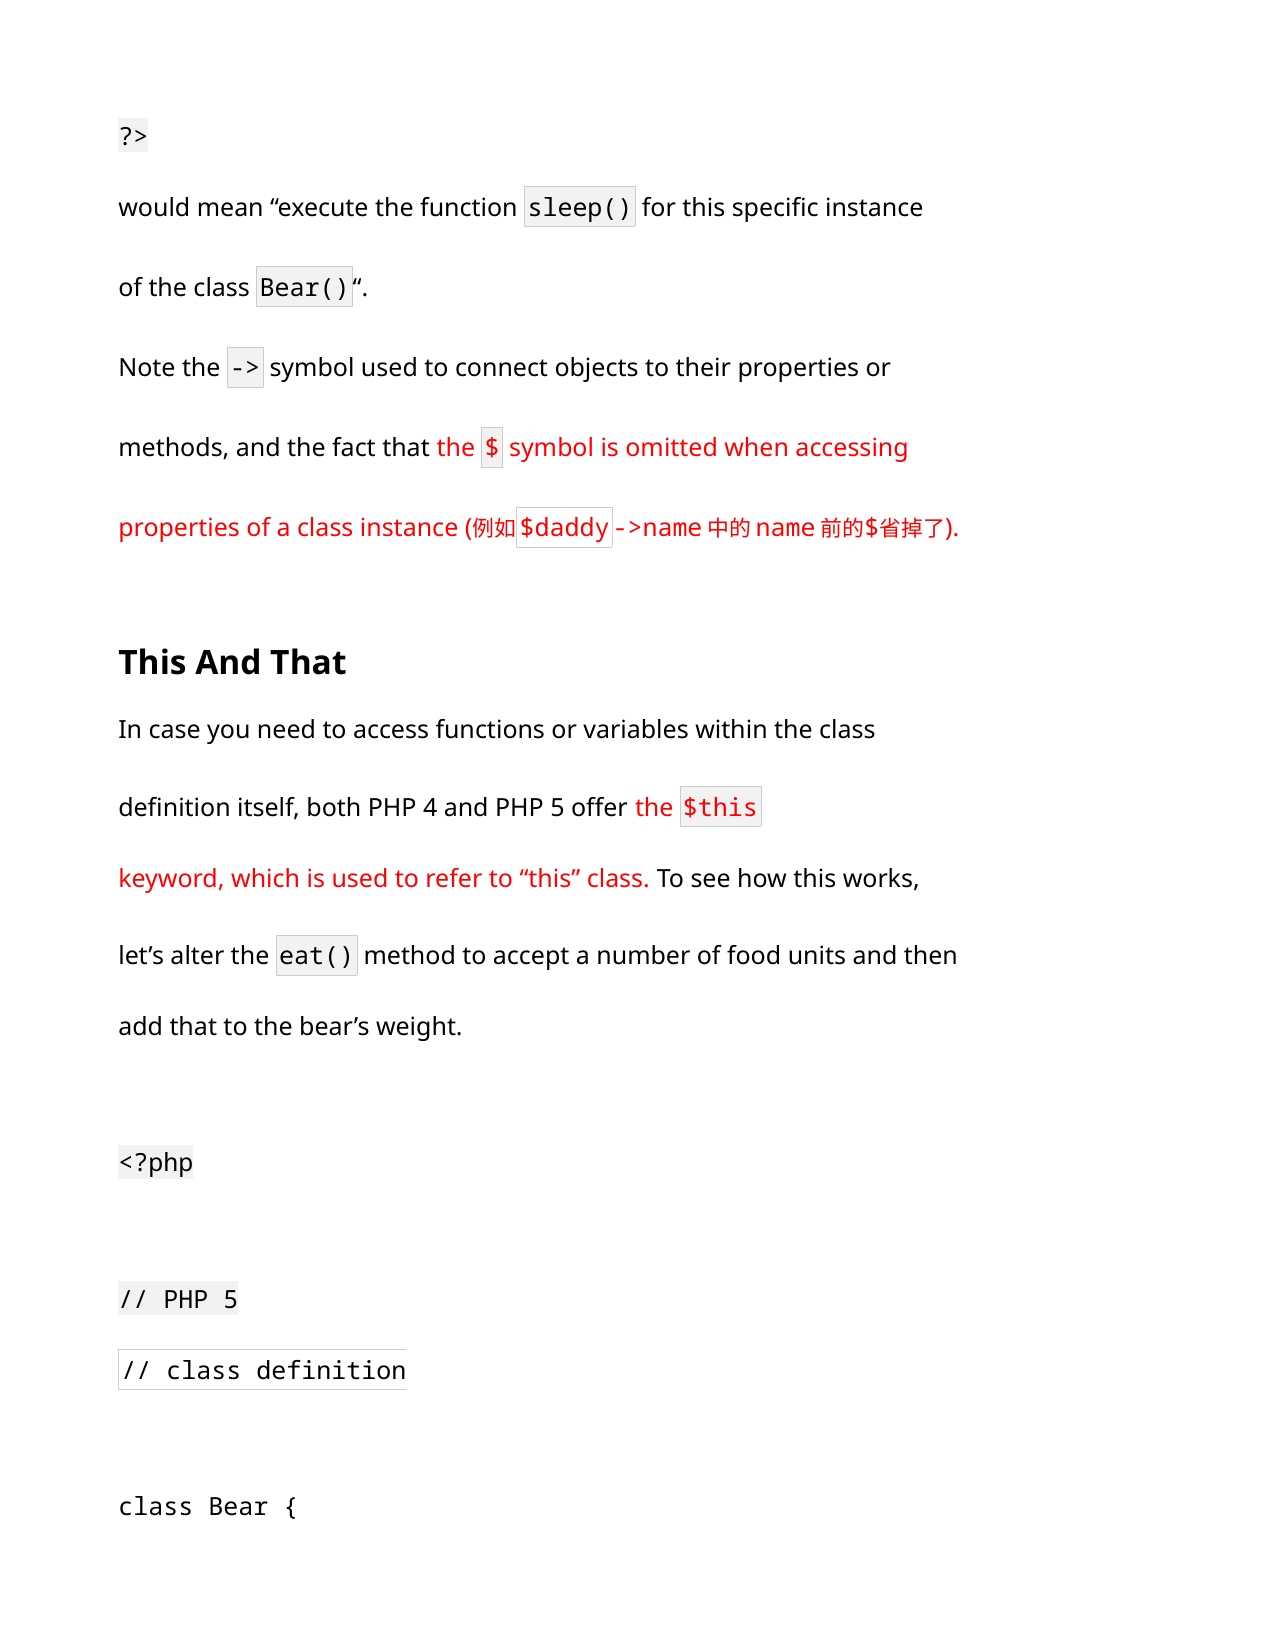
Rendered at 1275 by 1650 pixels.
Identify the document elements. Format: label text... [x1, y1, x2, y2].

text Note the -> symbol used to connect objects to their properties or methods, and the fact that the $ symbol is omitted when accessing properties of a class instance (例如$daddy->name中的name前的$省掉了). [118, 347, 1157, 547]
text <?php // PHP 5 [118, 1077, 1157, 1315]
text would mean “execute the function sleep() for this specific instance of the class Bear()“. [118, 186, 1157, 307]
text In case you need to access functions or variables within the class definition itself, both PHP 4 and PHP 5 offer the $this keyword, which is used to refer to “this” class. To see how this works, let’s alter the eat() method to accept a number of food units and then add that to the bear’s weight. [118, 712, 1157, 1043]
subtitle This And That [118, 639, 1157, 685]
text // class definition class Bear { [118, 1349, 1157, 1523]
text ?> [118, 118, 1157, 152]
